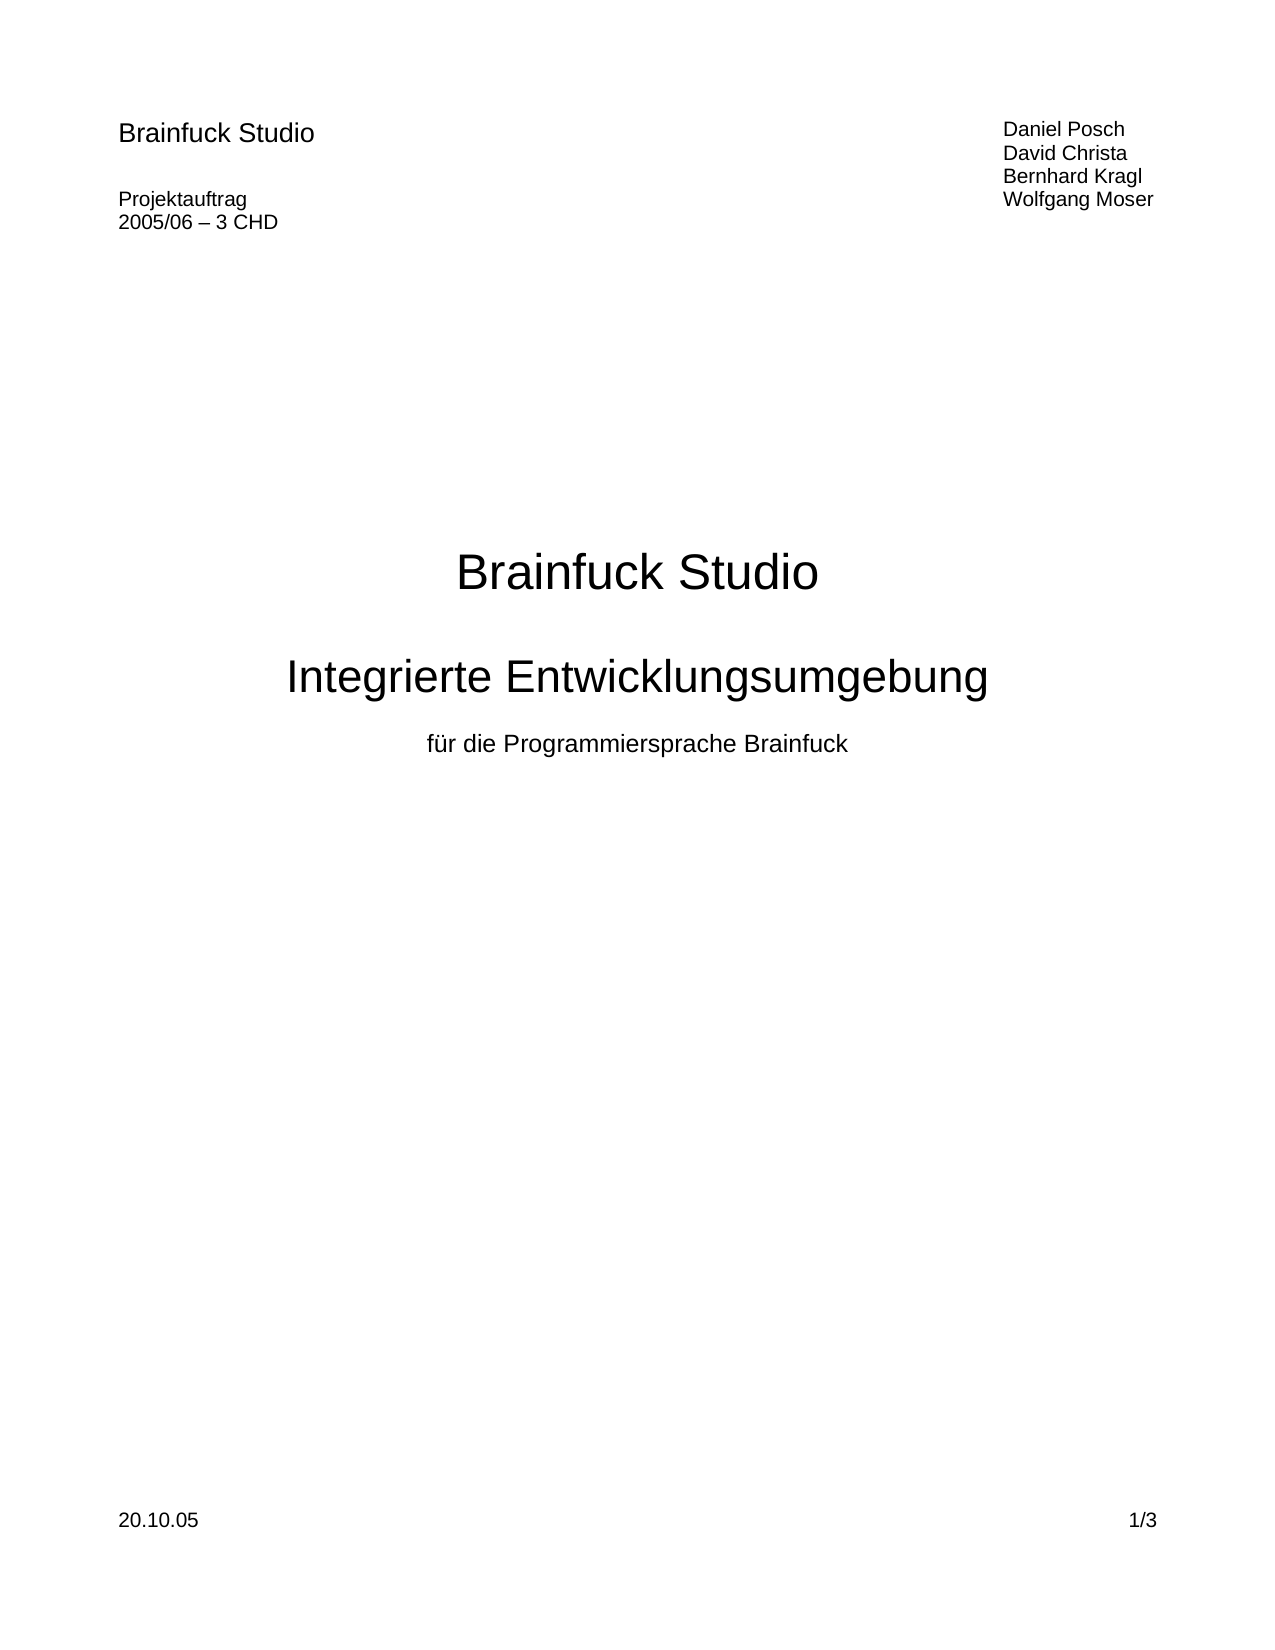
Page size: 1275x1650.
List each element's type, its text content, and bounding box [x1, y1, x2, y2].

text Integrierte Entwicklungsumgebung [118, 651, 1157, 702]
text für die Programmiersprache Brainfuck [118, 730, 1157, 758]
text Brainfuck Studio [118, 544, 1157, 600]
